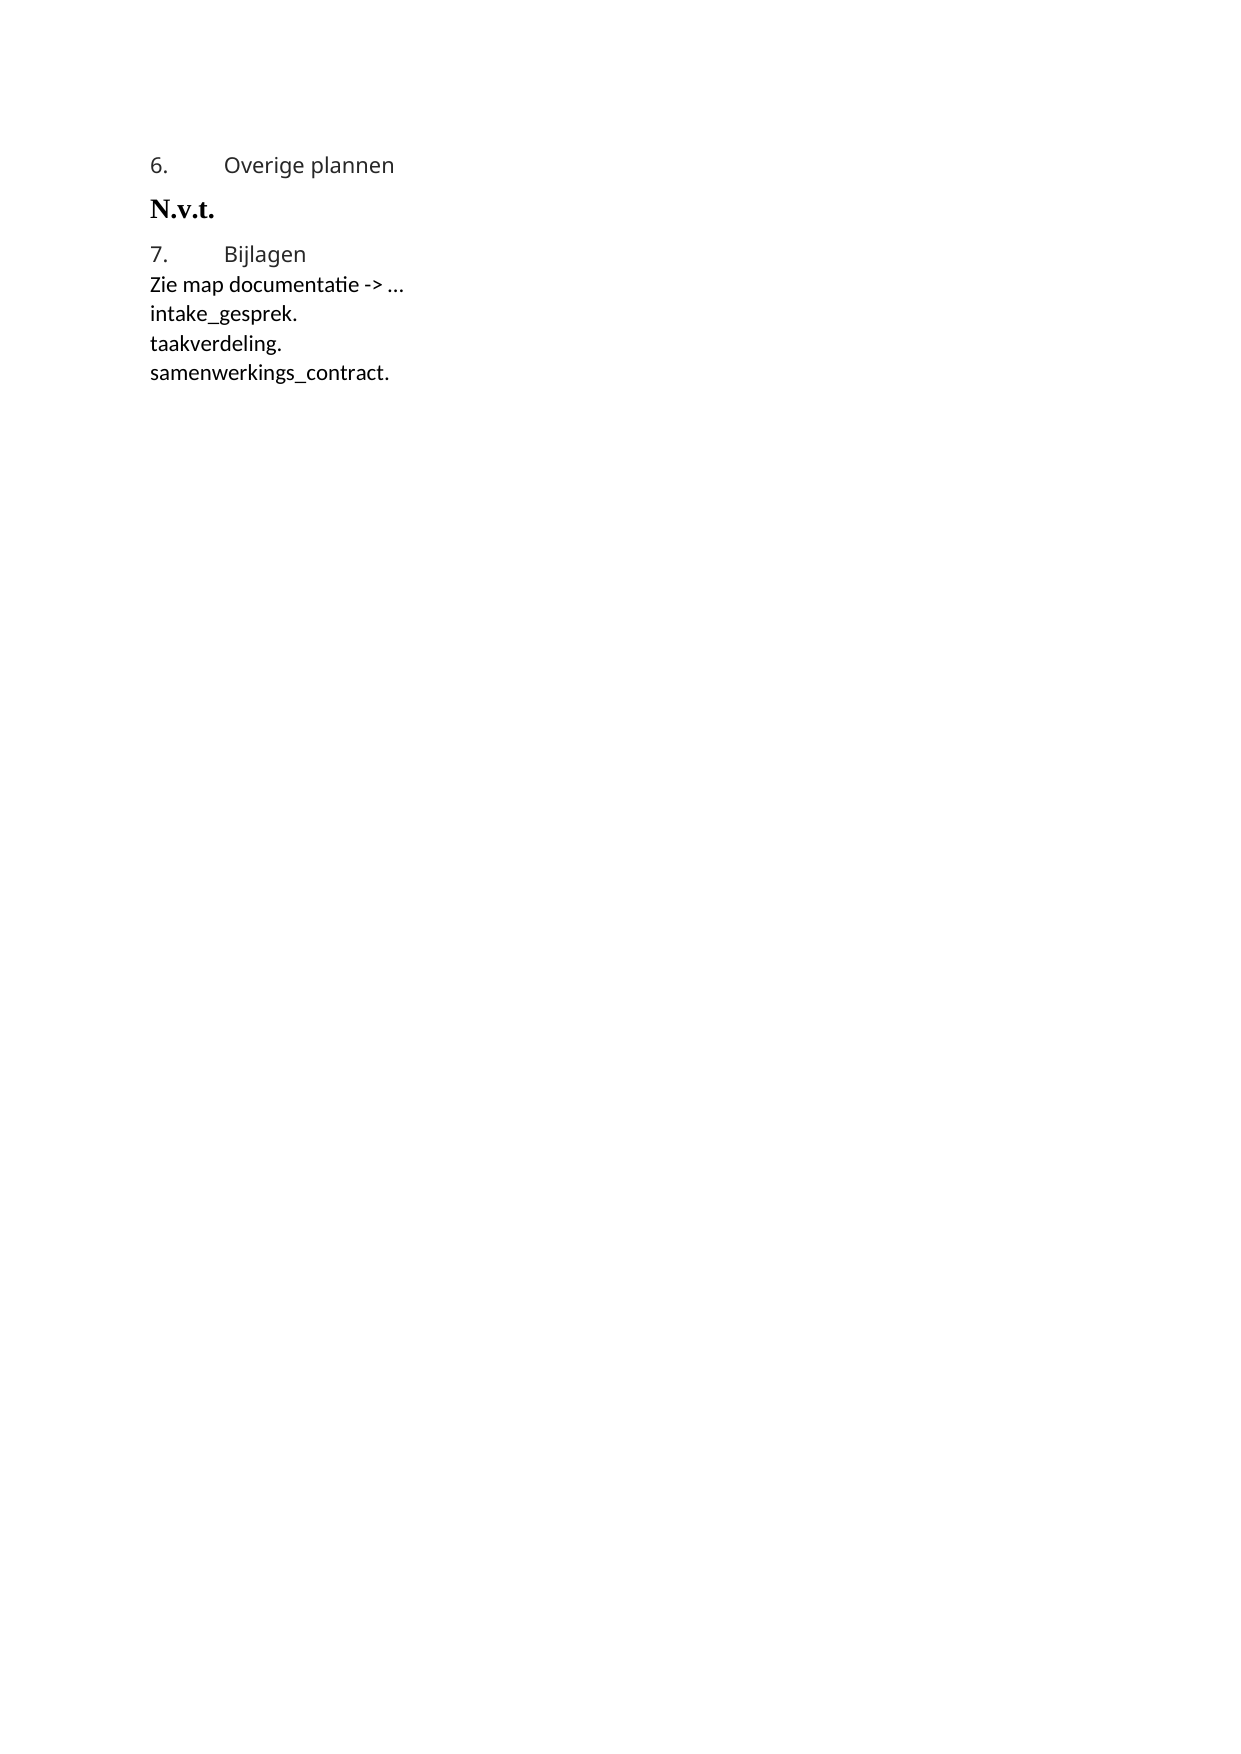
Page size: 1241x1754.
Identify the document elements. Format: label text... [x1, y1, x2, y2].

subtitle 7. Bijlagen [150, 239, 1090, 268]
text Zie map documentatie -> … intake_gesprek. taakverdeling. samenwerkings_contract. [150, 270, 1090, 386]
subtitle N.v.t. [150, 192, 1090, 224]
subtitle 6. Overige plannen [150, 150, 1090, 180]
